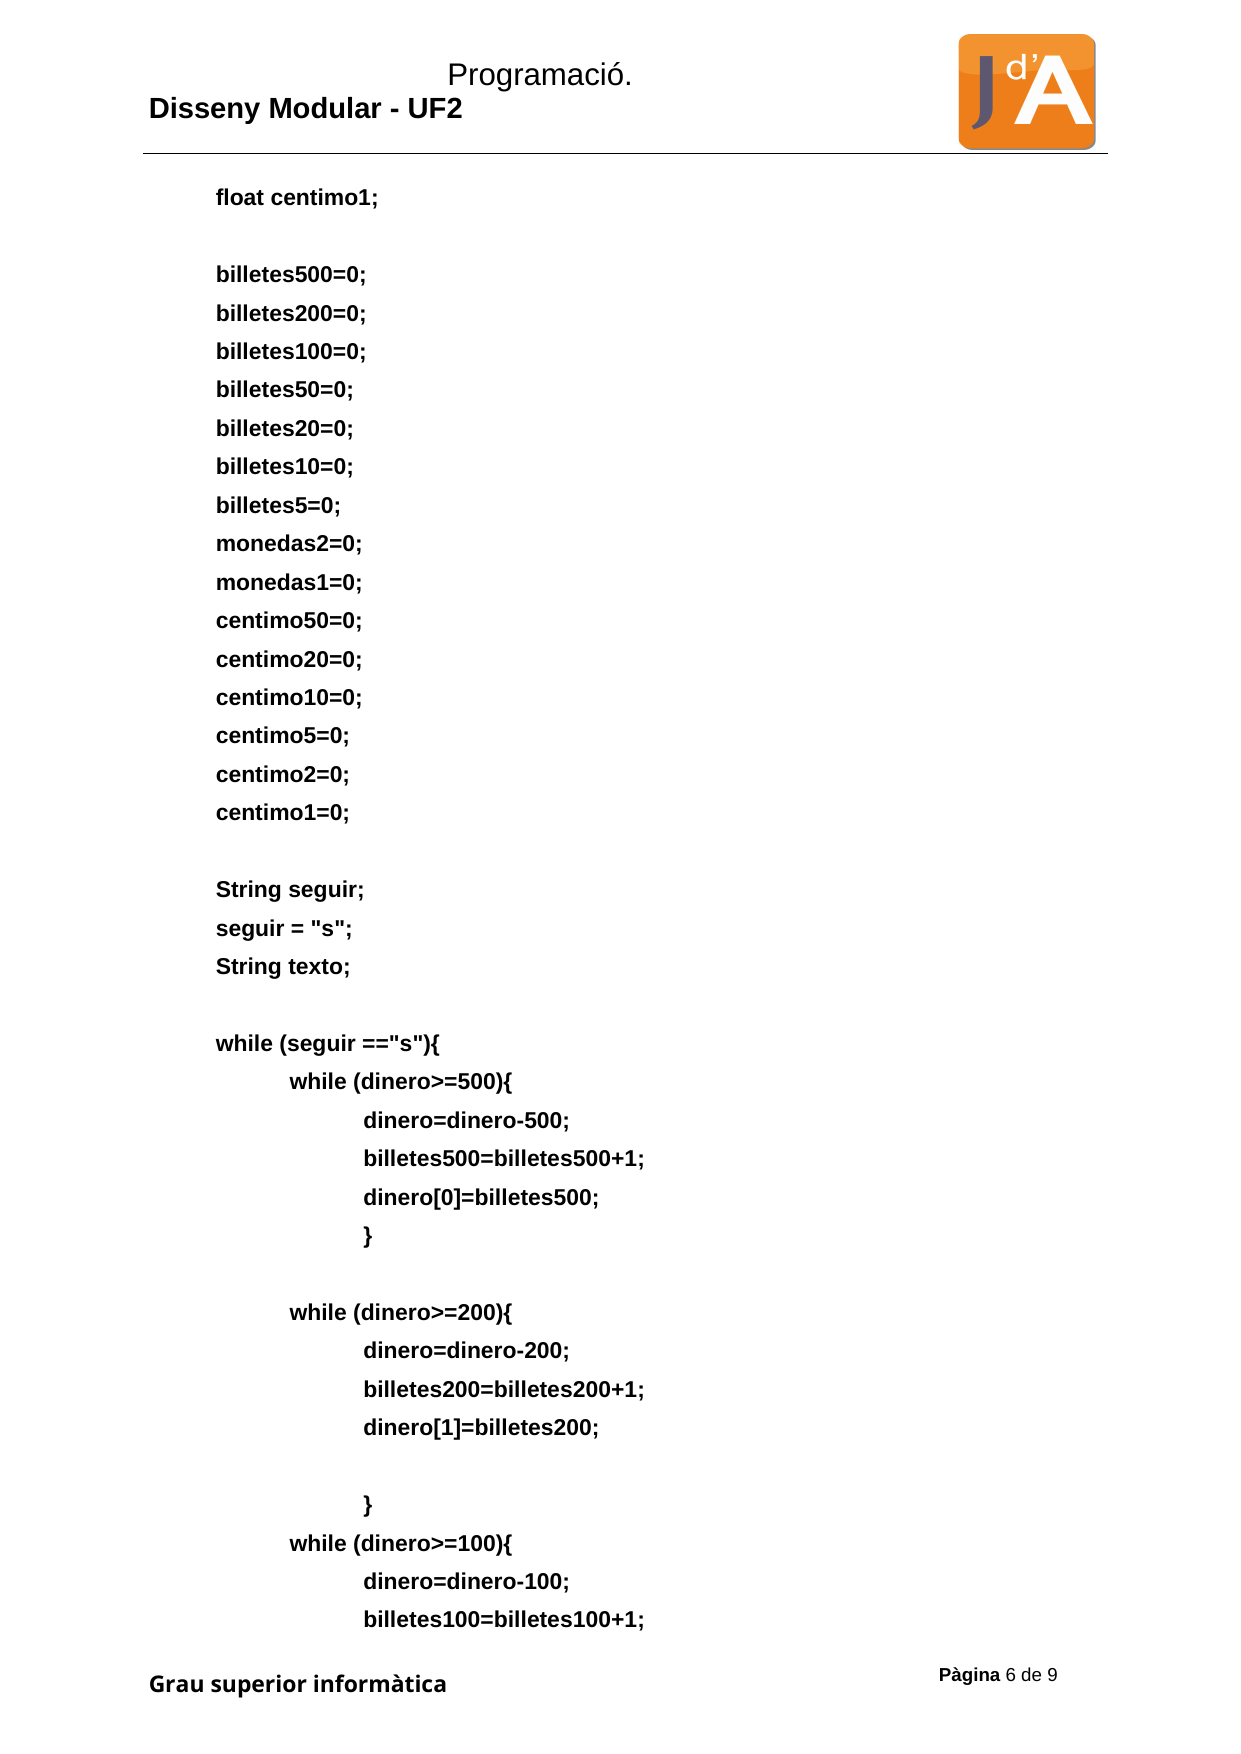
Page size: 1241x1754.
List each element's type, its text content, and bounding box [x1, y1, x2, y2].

text while (dinero>=200){ [142, 1300, 1107, 1325]
text centimo20=0; [142, 646, 1107, 672]
text } [142, 1492, 1107, 1517]
text centimo2=0; [142, 762, 1107, 787]
text String seguir; [142, 877, 1107, 902]
text centimo5=0; [142, 723, 1107, 749]
text dinero[1]=billetes200; [142, 1415, 1107, 1441]
text float centimo1; [142, 185, 1107, 211]
text billetes20=0; [142, 416, 1107, 441]
text monedas1=0; [142, 569, 1107, 595]
text dinero=dinero-200; [142, 1338, 1107, 1364]
picture [958, 34, 1096, 150]
text dinero[0]=billetes500; [142, 1184, 1107, 1210]
text billetes200=0; [142, 300, 1107, 326]
text billetes10=0; [142, 454, 1107, 480]
text centimo50=0; [142, 608, 1107, 633]
text billetes50=0; [142, 377, 1107, 403]
text dinero=dinero-500; [142, 1107, 1107, 1133]
text centimo1=0; [142, 800, 1107, 826]
text while (seguir =="s"){ [142, 1031, 1107, 1056]
text while (dinero>=500){ [142, 1069, 1107, 1095]
text billetes100=0; [142, 339, 1107, 364]
text String texto; [142, 954, 1107, 979]
text while (dinero>=100){ [142, 1530, 1107, 1556]
text seguir = "s"; [142, 915, 1107, 941]
text centimo10=0; [142, 685, 1107, 710]
text billetes500=0; [142, 262, 1107, 287]
text dinero=dinero-100; [142, 1569, 1107, 1594]
text billetes500=billetes500+1; [142, 1146, 1107, 1172]
text billetes100=billetes100+1; [142, 1607, 1107, 1633]
text } [142, 1223, 1107, 1248]
text monedas2=0; [142, 531, 1107, 557]
text billetes5=0; [142, 492, 1107, 518]
text billetes200=billetes200+1; [142, 1377, 1107, 1402]
